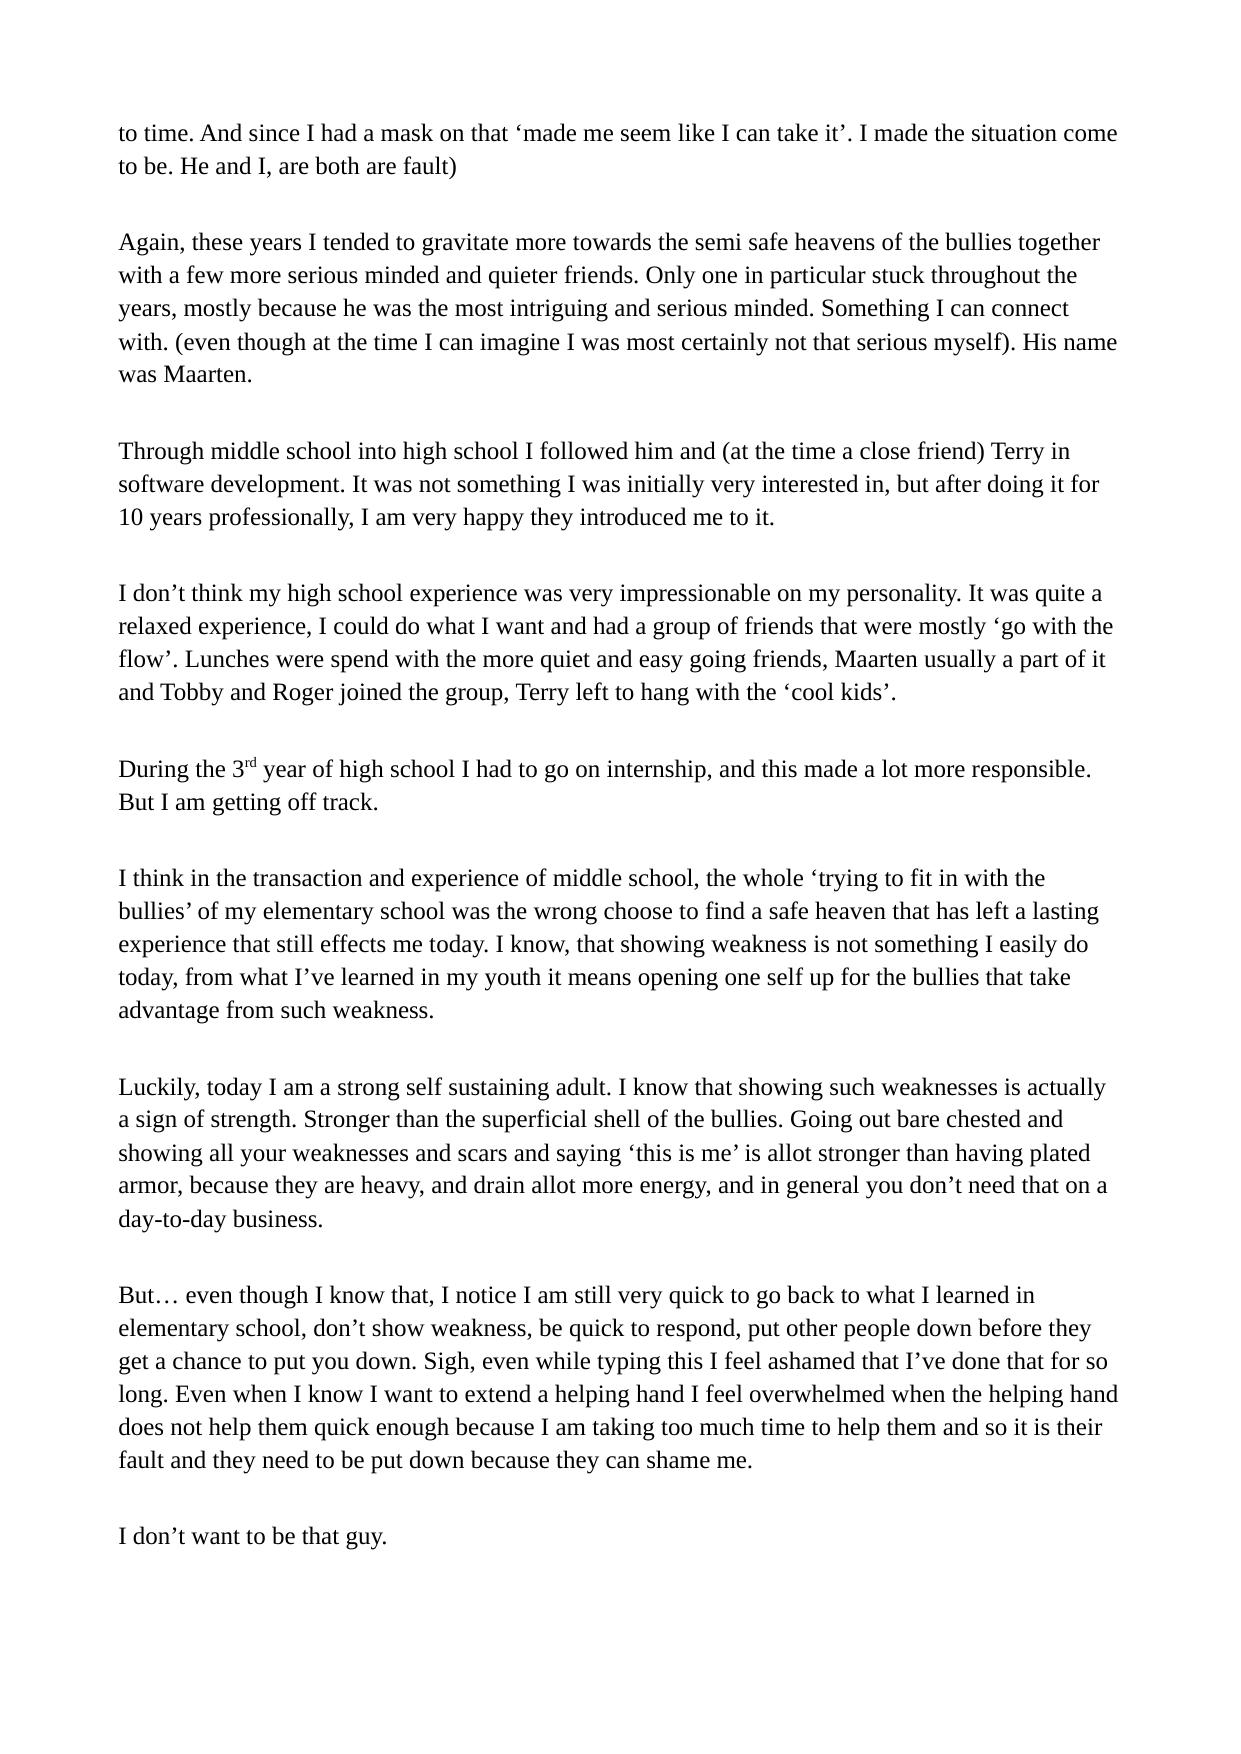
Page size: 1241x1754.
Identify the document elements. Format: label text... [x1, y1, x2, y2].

text During the 3rd year of high school I had to go on internship, and this made a lot more responsible. But I am getting off track. [118, 754, 1122, 816]
text I think in the transaction and experience of middle school, the whole ‘trying to fit in with the bullies’ of my elementary school was the wrong choose to find a safe heaven that has left a lasting experience that still effects me today. I know, that showing weakness is not something I easily do today, from what I’ve learned in my youth it means opening one self up for the bullies that take advantage from such weakness. [118, 863, 1122, 1024]
text Again, these years I tended to gravitate more towards the semi safe heavens of the bullies together with a few more serious minded and quieter friends. Only one in particular stuck throughout the years, mostly because he was the most intriguing and serious minded. Something I can connect with. (even though at the time I can imagine I was most certainly not that serious myself). His name was Maarten. [118, 227, 1122, 388]
text But… even though I know that, I notice I am still very quick to go back to what I learned in elementary school, don’t show weakness, be quick to respond, put other people down before they get a chance to put you down. Sigh, even while typing this I feel ashamed that I’ve done that for so long. Even when I know I want to extend a helping hand I feel overwhelmed when the helping hand does not help them quick enough because I am taking too much time to help them and so it is their fault and they need to be put down because they can shame me. [118, 1280, 1122, 1474]
text I don’t want to be that guy. [118, 1521, 1122, 1550]
text to time. And since I had a mask on that ‘made me seem like I can take it’. I made the situation come to be. He and I, are both are fault) [118, 118, 1122, 180]
text Through middle school into high school I followed him and (at the time a close friend) Terry in software development. It was not something I was initially very interested in, but after doing it for 10 years professionally, I am very happy they introduced me to it. [118, 436, 1122, 531]
text Luckily, today I am a strong self sustaining adult. I know that showing such weaknesses is actually a sign of strength. Stronger than the superficial shell of the bullies. Going out bare chested and showing all your weaknesses and scars and saying ‘this is me’ is allot stronger than having plated armor, because they are heavy, and drain allot more energy, and in general you don’t need that on a day-to-day business. [118, 1072, 1122, 1232]
text I don’t think my high school experience was very impressionable on my personality. It was quite a relaxed experience, I could do what I want and had a group of friends that were mostly ‘go with the flow’. Lunches were spend with the more quiet and easy going friends, Maarten usually a part of it and Tobby and Roger joined the group, Terry left to hang with the ‘cool kids’. [118, 578, 1122, 706]
